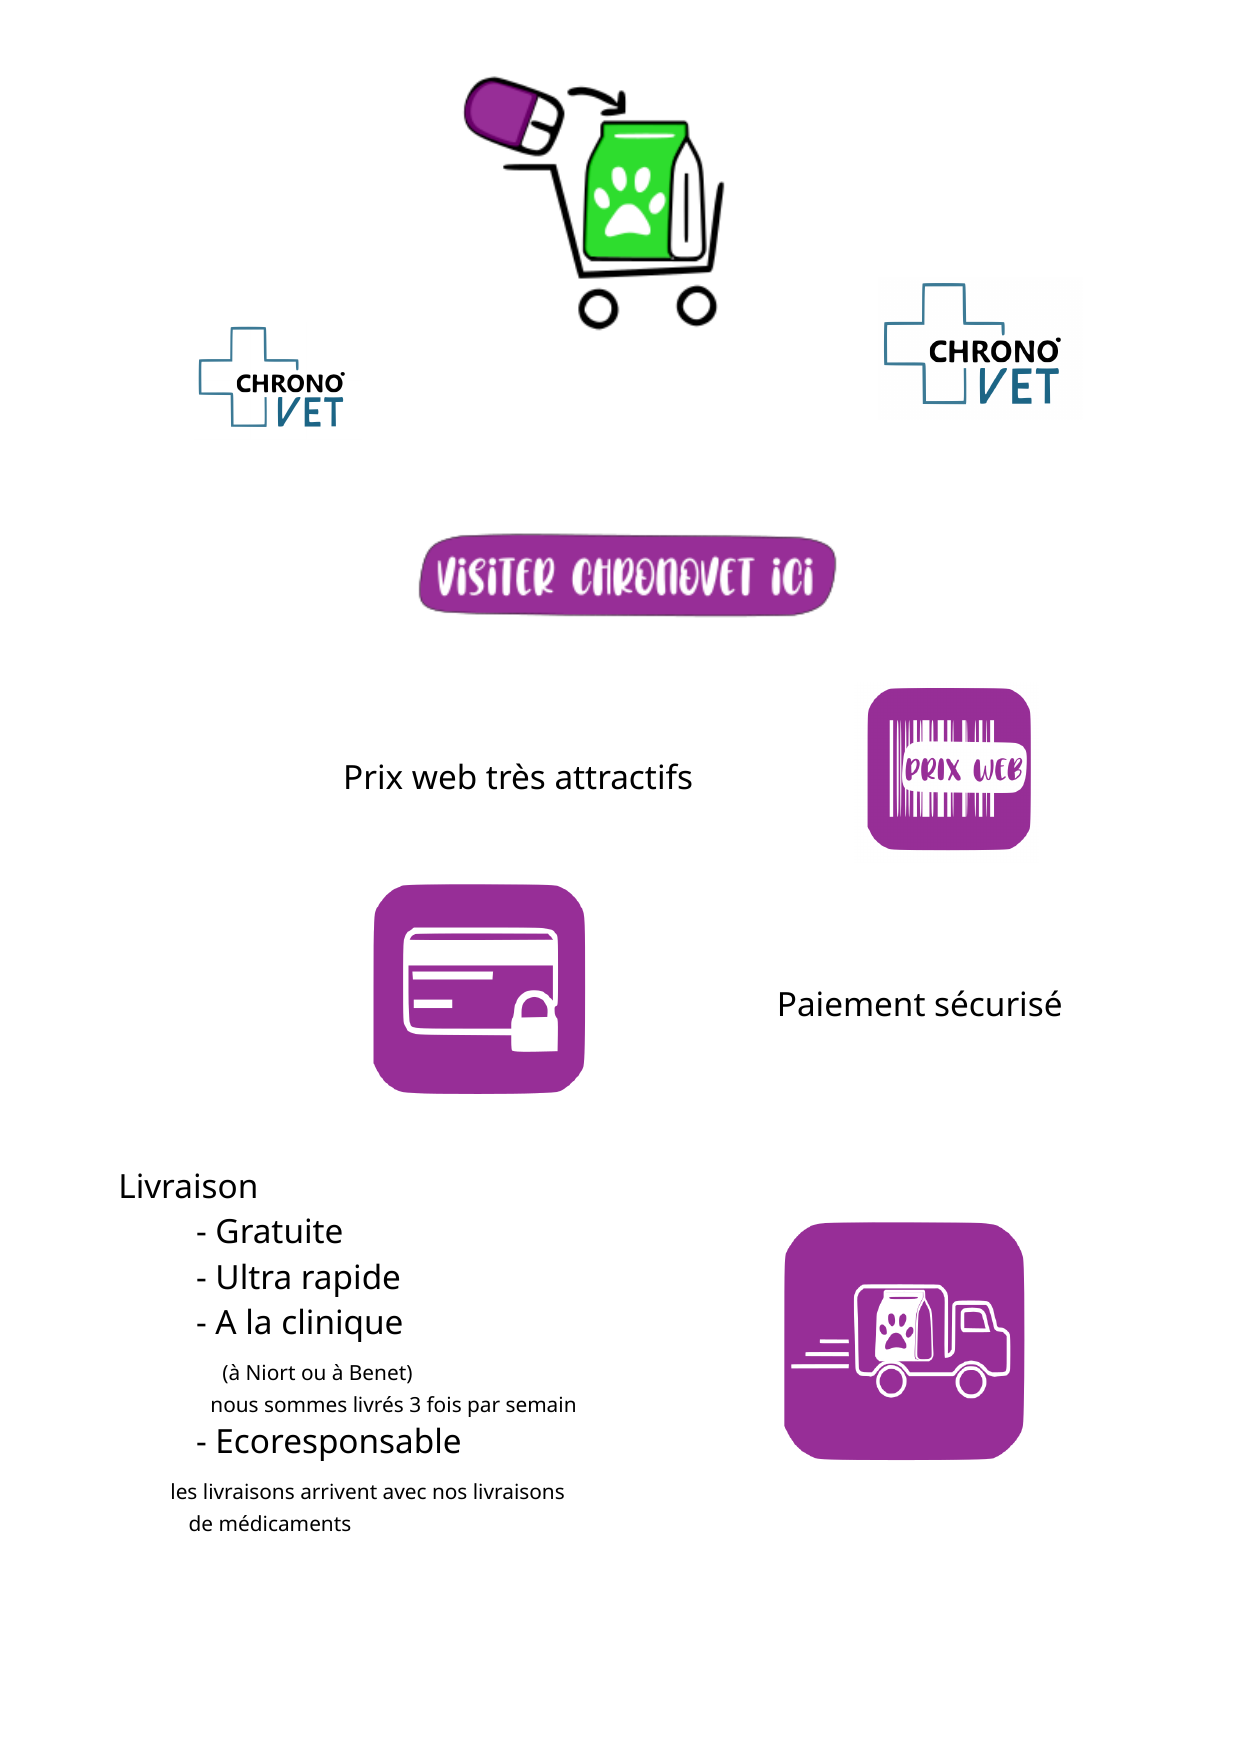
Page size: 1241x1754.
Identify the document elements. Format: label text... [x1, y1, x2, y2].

picture [430, 50, 754, 343]
picture [388, 526, 852, 621]
picture [194, 322, 363, 440]
text - Ultra rapide [118, 1253, 724, 1299]
text [1041, 1299, 1122, 1344]
text les livraisons arrivent avec nos livraisons [118, 1464, 1122, 1509]
text [1041, 1253, 1122, 1299]
text [1041, 1418, 1122, 1464]
picture [854, 682, 1040, 863]
text [1041, 1390, 1122, 1418]
text [118, 981, 342, 1026]
text - Ecoresponsable [118, 1418, 724, 1464]
text Prix web très attractifs [118, 754, 854, 799]
text - Gratuite [118, 1208, 1122, 1253]
text Paiement sécurisé [613, 981, 1122, 1026]
text [1041, 1344, 1122, 1390]
text Livraison [118, 1163, 1122, 1208]
picture [342, 873, 613, 1107]
picture [878, 277, 1083, 420]
text nous sommes livrés 3 fois par semain [118, 1390, 724, 1418]
text - A la clinique [118, 1299, 724, 1344]
text [1040, 754, 1122, 799]
text (à Niort ou à Benet) [118, 1344, 724, 1390]
text de médicaments [118, 1509, 1122, 1537]
picture [724, 1210, 1041, 1481]
